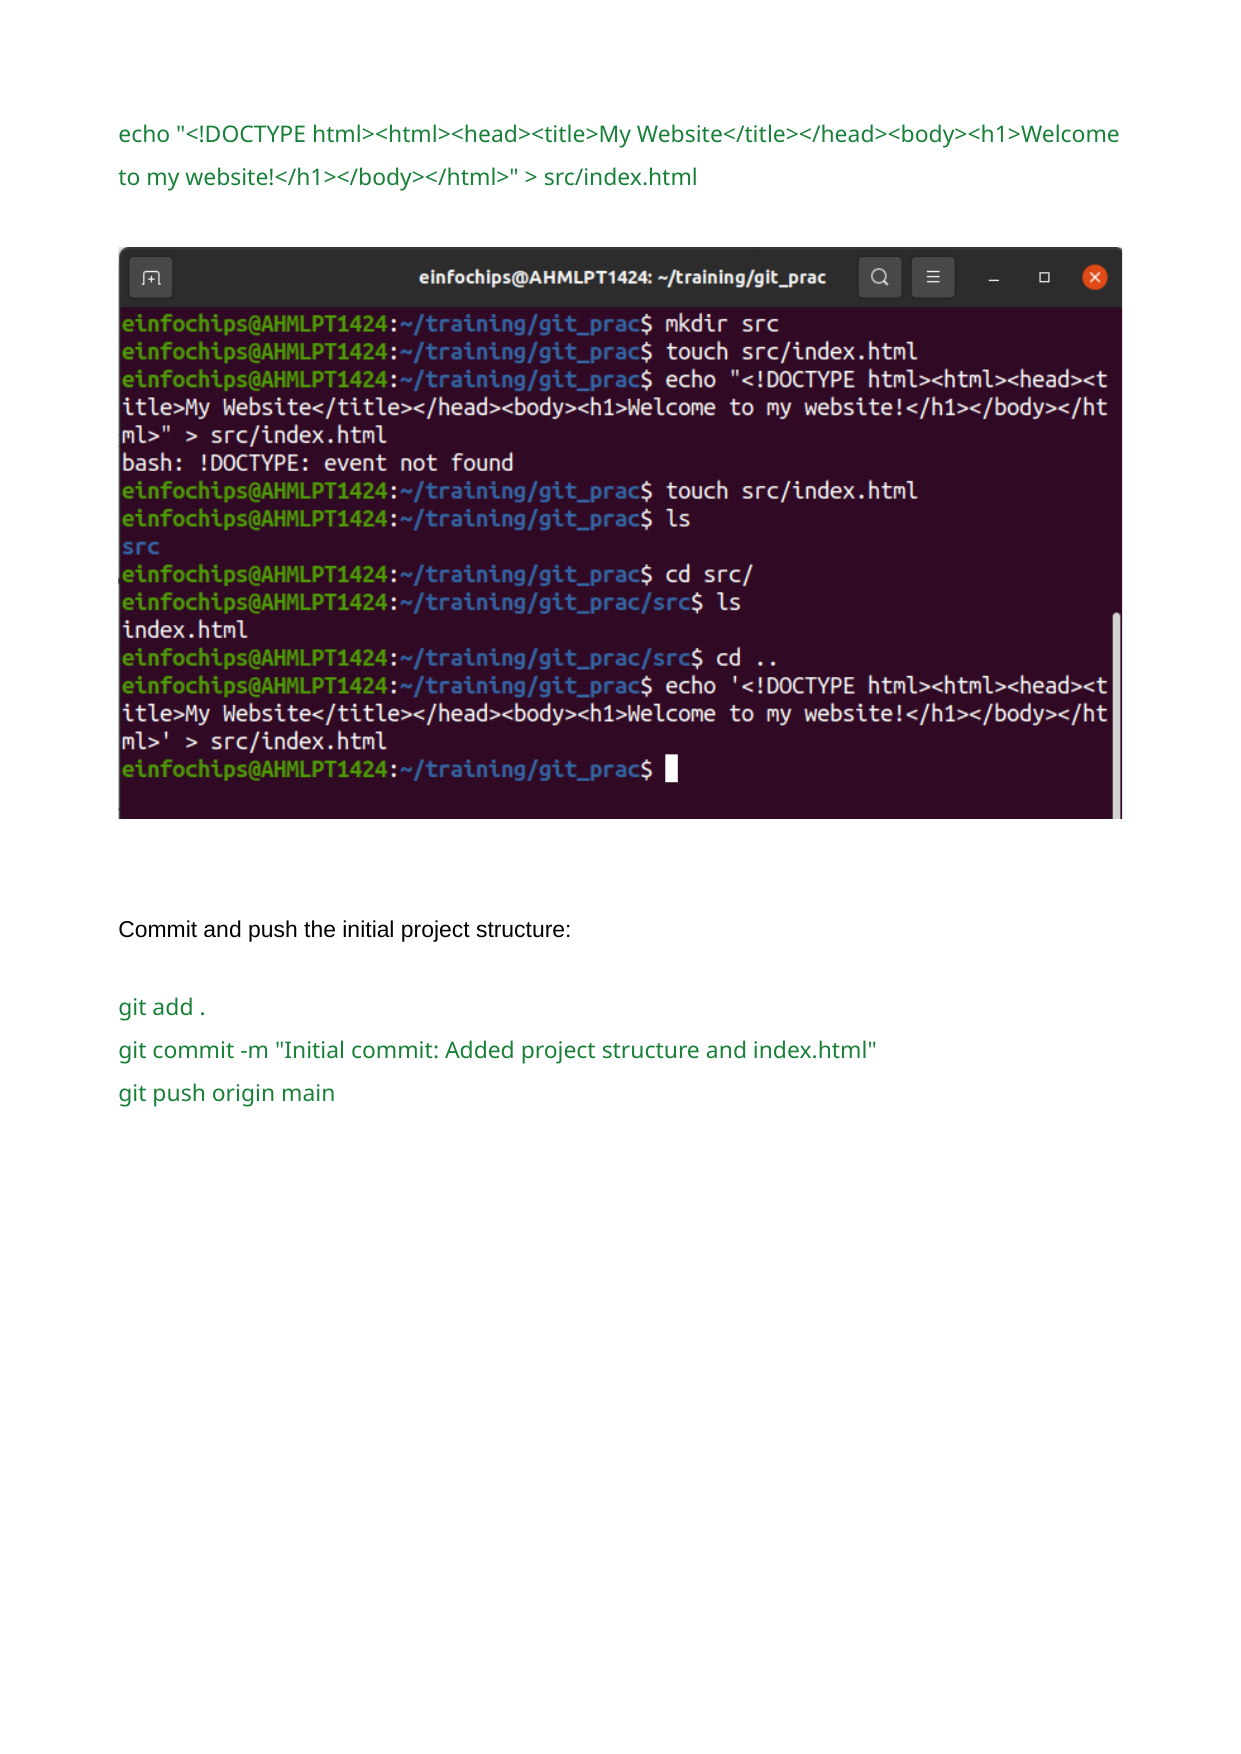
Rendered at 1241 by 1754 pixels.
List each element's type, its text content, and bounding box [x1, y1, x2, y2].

text git push origin main [118, 1077, 1122, 1108]
text Commit and push the initial project structure: git add . [118, 916, 1122, 1022]
text git commit -m "Initial commit: Added project structure and index.html" [118, 1034, 1122, 1065]
picture [118, 247, 1123, 819]
text echo "<!DOCTYPE html><html><head><title>My Website</title></head><body><h1>Welcome to my website!</h1></body></html>" > src/index.html [118, 118, 1122, 192]
